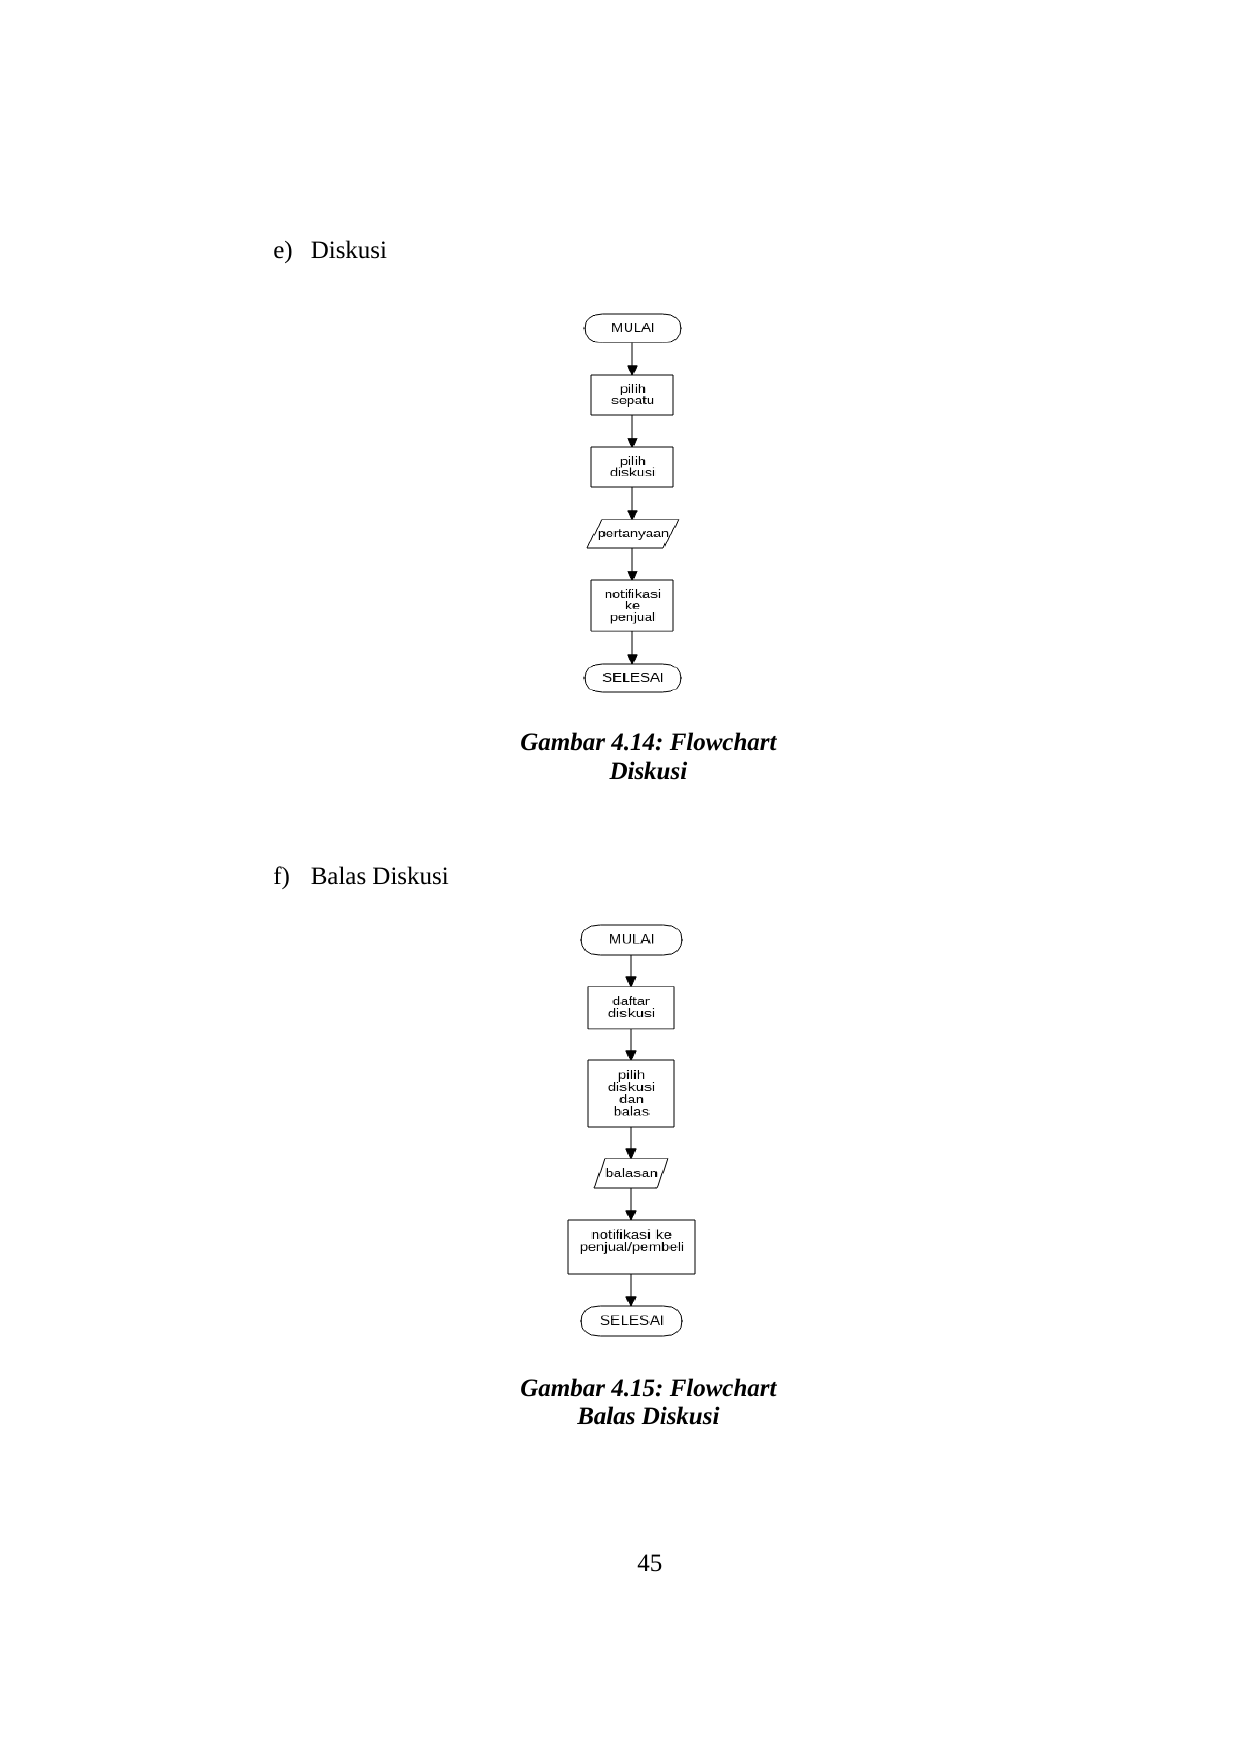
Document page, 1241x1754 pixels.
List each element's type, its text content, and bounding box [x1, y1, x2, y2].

list Gambar 4.15: Flowchart Balas Diskusi [496, 916, 803, 1430]
list [496, 903, 803, 916]
list Diskusi [273, 236, 1063, 264]
list Gambar 4.14: Flowchart Diskusi [504, 306, 795, 784]
picture [574, 305, 725, 727]
list Balas Diskusi [273, 861, 1063, 890]
list [496, 1430, 803, 1442]
picture [557, 915, 742, 1373]
